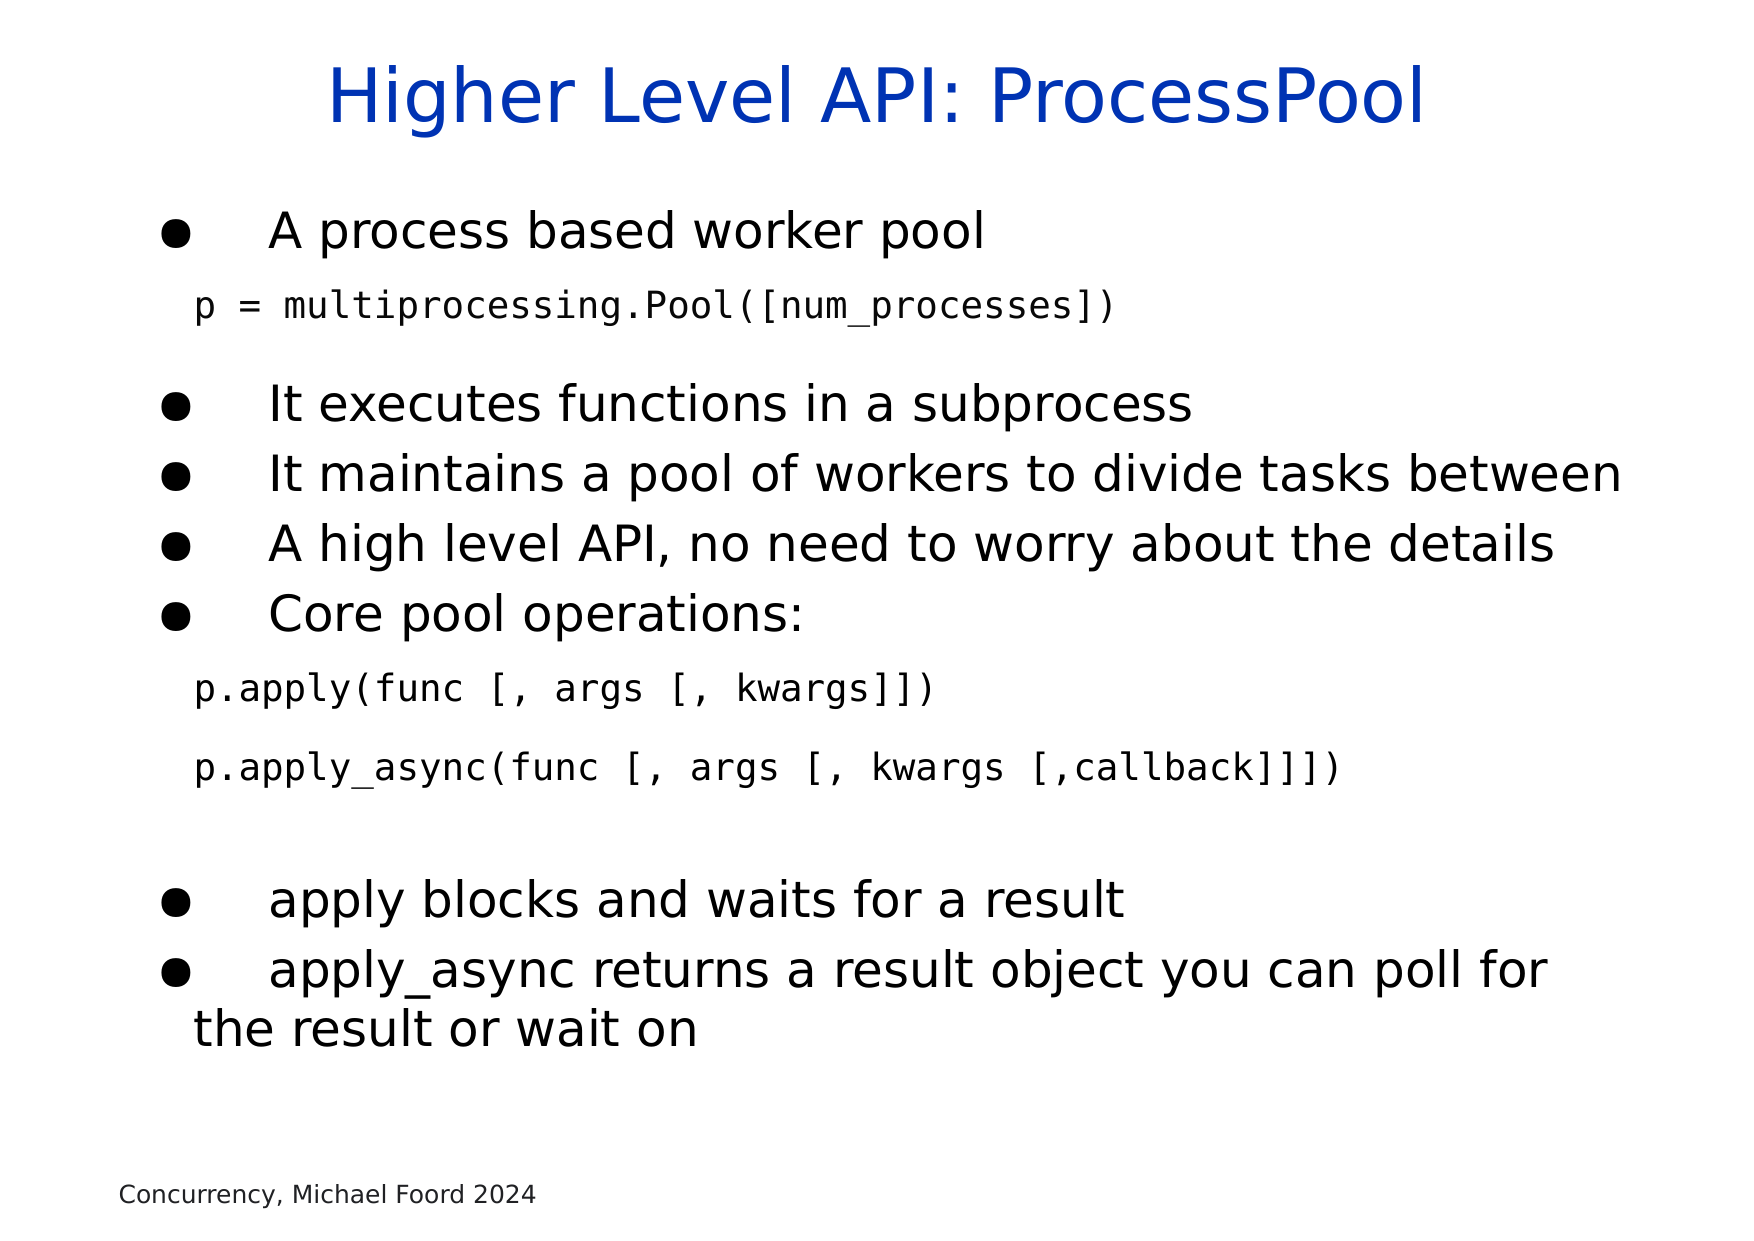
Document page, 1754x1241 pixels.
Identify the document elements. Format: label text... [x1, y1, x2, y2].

list Core pool operations: [156, 585, 1636, 643]
list apply blocks and waits for a result [156, 871, 1636, 929]
list apply_async returns a result object you can poll for the result or wait on [156, 941, 1636, 1058]
text Higher Level API: ProcessPool [118, 53, 1636, 140]
text p.apply(func [, args [, kwargs]]) [193, 667, 1636, 711]
list It executes functions in a subprocess [156, 374, 1636, 433]
list A process based worker pool [156, 202, 1636, 260]
list A high level API, no need to worry about the details [156, 515, 1636, 573]
text p = multiprocessing.Pool([num_processes]) [193, 284, 1636, 327]
list It maintains a pool of workers to divide tasks between [156, 445, 1636, 503]
text p.apply_async(func [, args [, kwargs [,callback]]]) [193, 746, 1636, 789]
